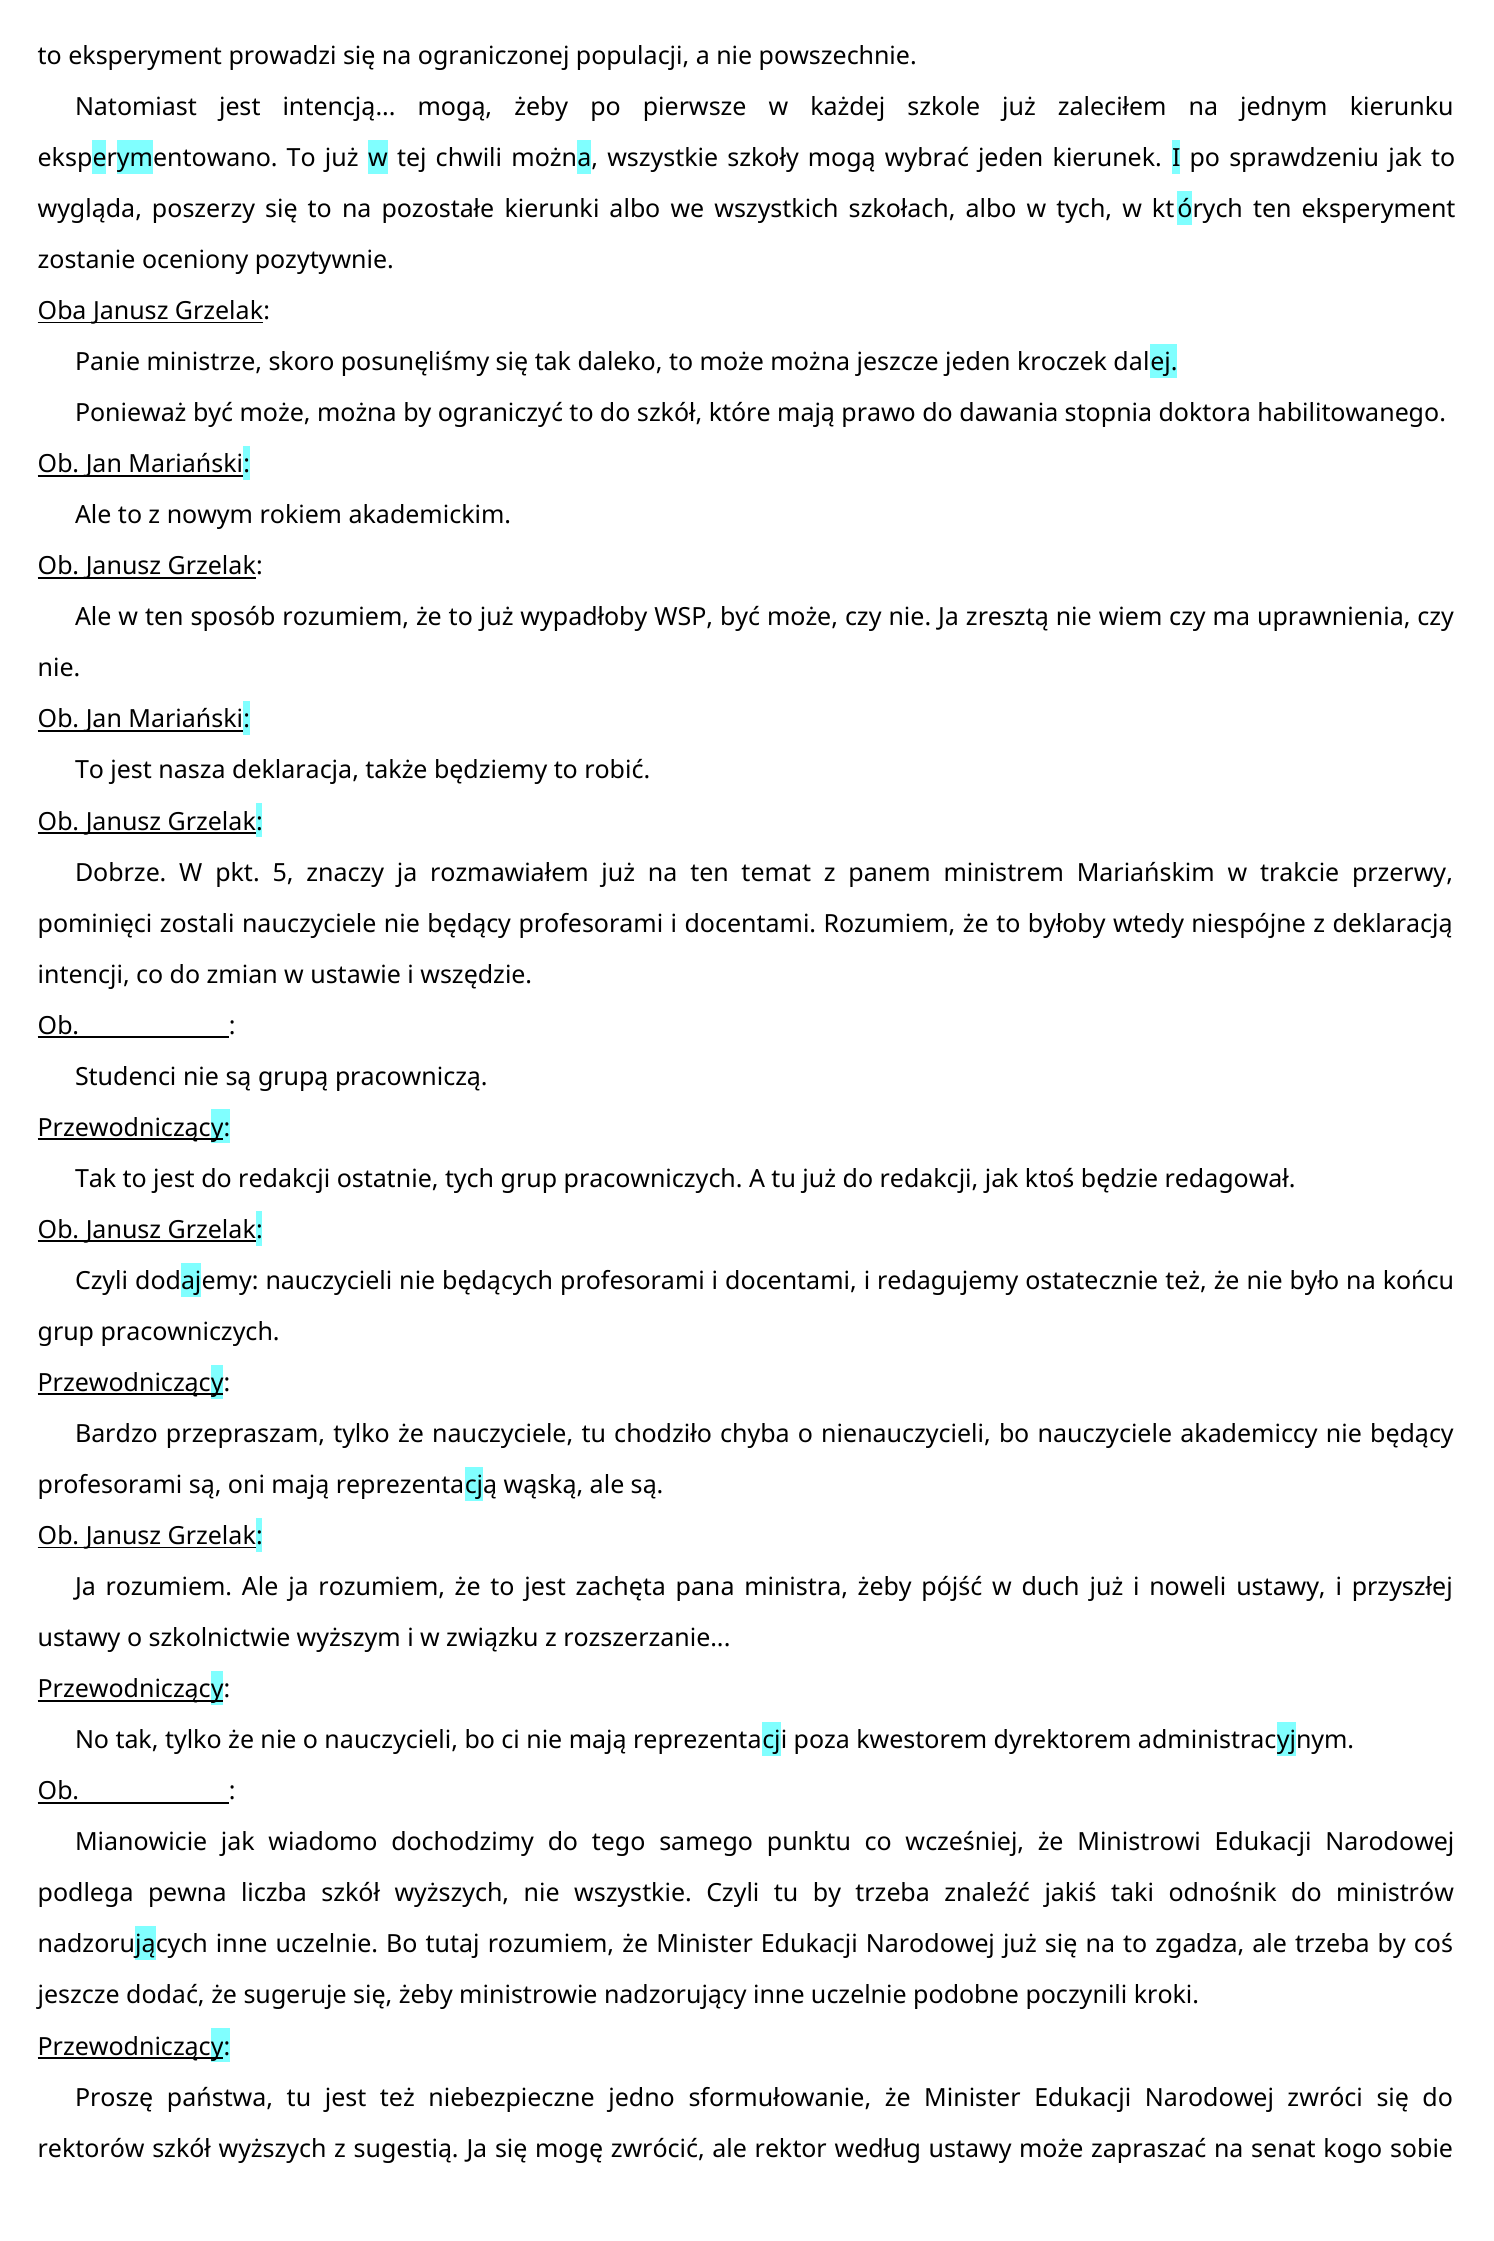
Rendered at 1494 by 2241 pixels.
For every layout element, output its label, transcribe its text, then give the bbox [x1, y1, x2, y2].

text Natomiast jest intencją... mogą, żeby po pierwsze w każdej szkole już zaleciłem na jednym kierunku eksperymentowano. To już w tej chwili można, wszystkie szkoły mogą wybrać jeden kierunek. I po sprawdzeniu jak to wygląda, poszerzy się to na pozostałe kierunki albo we wszystkich szkołach, albo w tych, w których ten eksperyment zostanie oceniony pozytywnie. [37, 88, 1456, 276]
text Przewodniczący: [37, 1109, 1456, 1143]
text Bardzo przepraszam, tylko że nauczyciele, tu chodziło chyba o nienauczycieli, bo nauczyciele akademiccy nie będący profesorami są, oni mają reprezentacją wąską, ale są. [37, 1416, 1456, 1501]
text Dobrze. W pkt. 5, znaczy ja rozmawiałem już na ten temat z panem ministrem Mariańskim w trakcie przerwy, pominięci zostali nauczyciele nie będący profesorami i docentami. Rozumiem, że to byłoby wtedy niespójne z deklaracją intencji, co do zmian w ustawie i wszędzie. [37, 854, 1456, 990]
text Oba Janusz Grzelak: [37, 293, 1456, 327]
text Ale w ten sposób rozumiem, że to już wypadłoby WSP, być może, czy nie. Ja zresztą nie wiem czy ma uprawnienia, czy nie. [37, 599, 1456, 684]
text Ob. Janusz Grzelak: [37, 1211, 1456, 1246]
text Ob. Jan Mariański: [37, 701, 1456, 735]
text Ale to z nowym rokiem akademickim. [37, 497, 1456, 531]
text Panie ministrze, skoro posunęliśmy się tak daleko, to może można jeszcze jeden kroczek dalej. [37, 344, 1456, 378]
text Ob. Jan Mariański: [37, 446, 1456, 480]
text Ja rozumiem. Ale ja rozumiem, że to jest zachęta pana ministra, żeby pójść w duch już i noweli ustawy, i przyszłej ustawy o szkolnictwie wyższym i w związku z rozszerzanie... [37, 1569, 1456, 1654]
text Proszę państwa, tu jest też niebezpieczne jedno sformułowanie, że Minister Edukacji Narodowej zwróci się do rektorów szkół wyższych z sugestią. Ja się mogę zwrócić, ale rektor według ustawy może zapraszać na senat kogo sobie [37, 2079, 1456, 2164]
text Przewodniczący: [37, 1364, 1456, 1399]
text Studenci nie są grupą pracowniczą. [37, 1058, 1456, 1092]
text Mianowicie jak wiadomo dochodzimy do tego samego punktu co wcześniej, że Ministrowi Edukacji Narodowej podlega pewna liczba szkół wyższych, nie wszystkie. Czyli tu by trzeba znaleźć jakiś taki odnośnik do ministrów nadzorujących inne uczelnie. Bo tutaj rozumiem, że Minister Edukacji Narodowej już się na to zgadza, ale trzeba by coś jeszcze dodać, że sugeruje się, żeby ministrowie nadzorujący inne uczelnie podobne poczynili kroki. [37, 1824, 1456, 2011]
text Przewodniczący: [37, 1671, 1456, 1705]
text Ob. : [37, 1773, 1456, 1807]
text Ponieważ być może, można by ograniczyć to do szkół, które mają prawo do dawania stopnia doktora habilitowanego. [37, 395, 1456, 429]
text Czyli dodajemy: nauczycieli nie będących profesorami i docentami, i redagujemy ostatecznie też, że nie było na końcu grup pracowniczych. [37, 1262, 1456, 1348]
text Przewodniczący: [37, 2028, 1456, 2062]
text Ob. Janusz Grzelak: [37, 548, 1456, 582]
text No tak, tylko że nie o nauczycieli, bo ci nie mają reprezentacji poza kwestorem dyrektorem administracyjnym. [37, 1722, 1456, 1756]
text Ob. : [37, 1007, 1456, 1041]
text Tak to jest do redakcji ostatnie, tych grup pracowniczych. A tu już do redakcji, jak ktoś będzie redagował. [37, 1160, 1456, 1194]
text To jest nasza deklaracja, także będziemy to robić. [37, 752, 1456, 786]
text Ob. Janusz Grzelak: [37, 1518, 1456, 1552]
text Ob. Janusz Grzelak: [37, 803, 1456, 837]
text to eksperyment prowadzi się na ograniczonej populacji, a nie powszechnie. [37, 37, 1456, 72]
